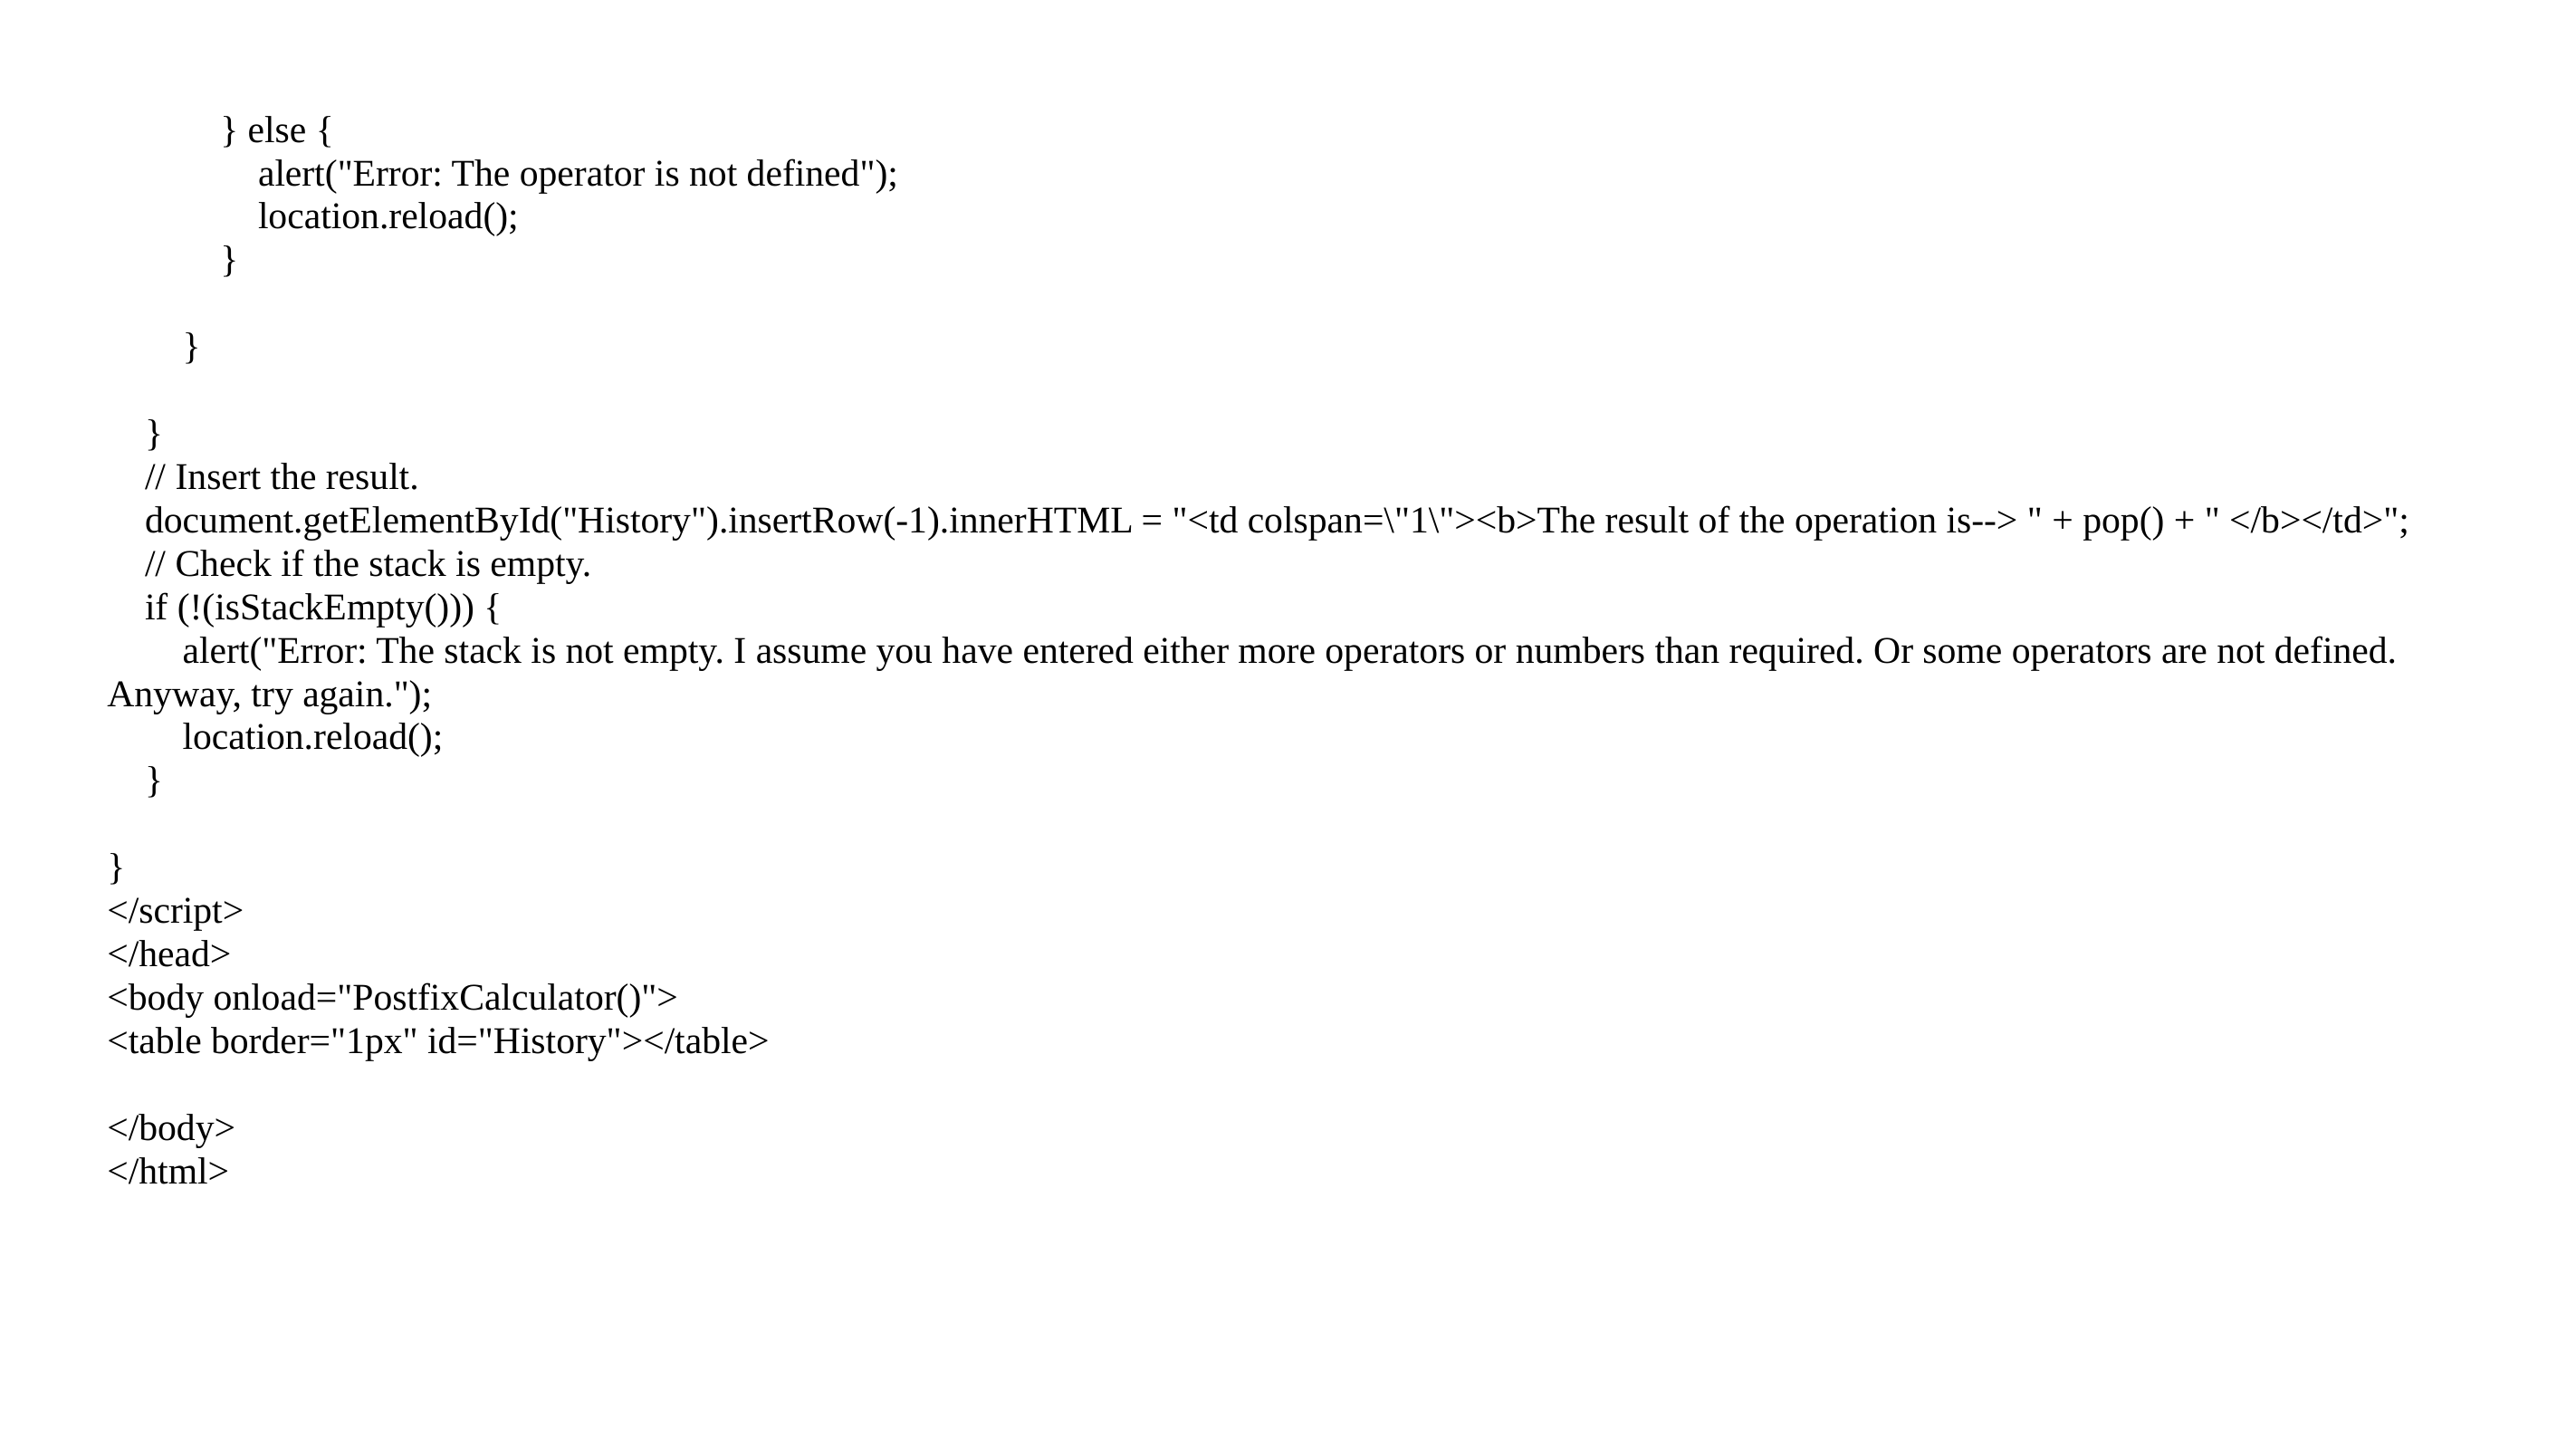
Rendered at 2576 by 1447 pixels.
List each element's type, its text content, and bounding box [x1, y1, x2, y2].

text </html> [107, 1148, 2468, 1192]
text location.reload(); [107, 714, 2468, 758]
text </body> [107, 1105, 2468, 1148]
text if (!(isStackEmpty())) { [107, 584, 2468, 628]
text } [107, 324, 2468, 368]
text document.getElementById("History").insertRow(-1).innerHTML = "<td colspan=\"1\"><b>The result of the operation is--> " + pop() + " </b></td>"; [107, 497, 2468, 541]
text location.reload(); [107, 194, 2468, 237]
text <body onload="PostfixCalculator()"> [107, 974, 2468, 1018]
text } [107, 237, 2468, 281]
text // Check if the stack is empty. [107, 541, 2468, 584]
text </script> [107, 888, 2468, 931]
text <table border="1px" id="History"></table> [107, 1018, 2468, 1061]
text alert("Error: The stack is not empty. I assume you have entered either more operators or numbers than required. Or some operators are not defined. Anyway, try again."); [107, 628, 2468, 714]
text </head> [107, 931, 2468, 974]
text } else { [107, 107, 2468, 150]
text } [107, 758, 2468, 801]
text } [107, 845, 2468, 888]
text alert("Error: The operator is not defined"); [107, 150, 2468, 194]
text } [107, 410, 2468, 454]
text // Insert the result. [107, 454, 2468, 497]
